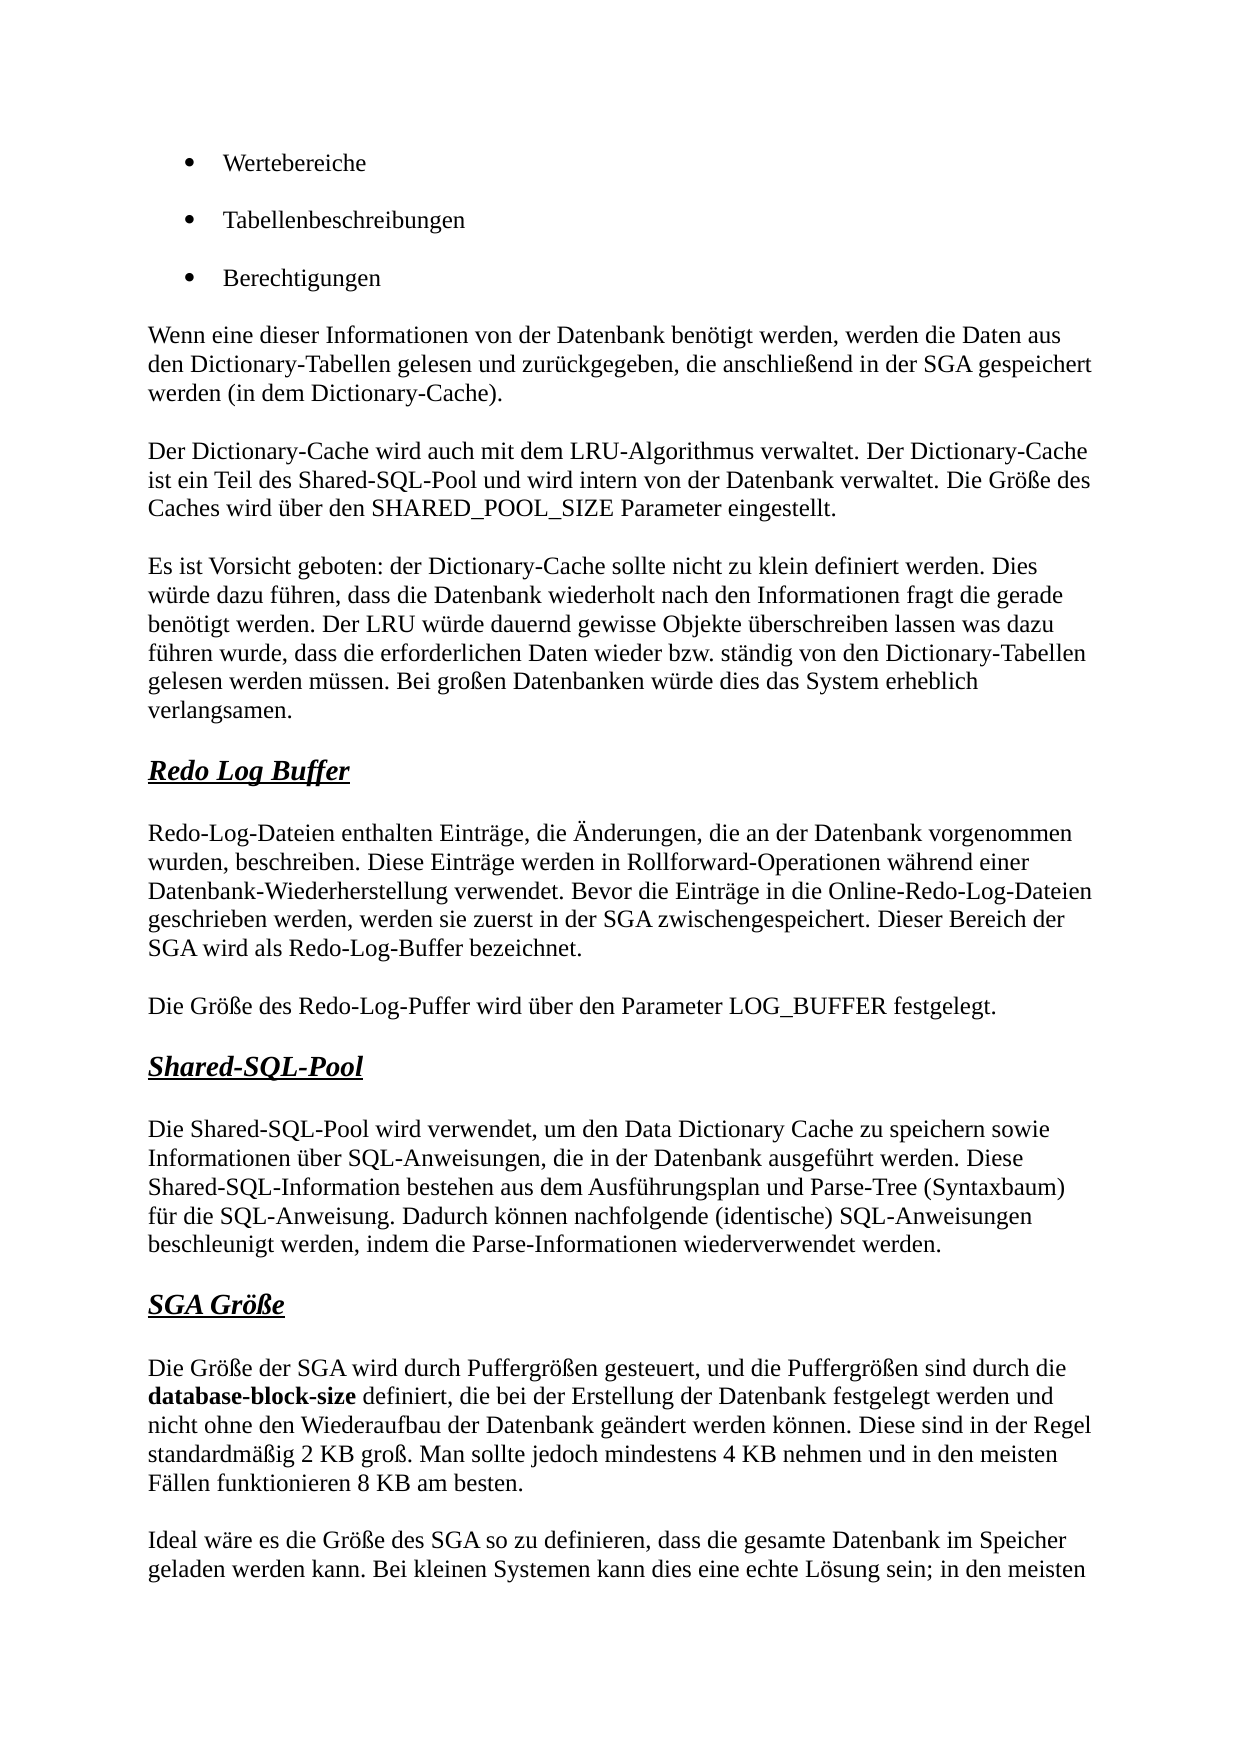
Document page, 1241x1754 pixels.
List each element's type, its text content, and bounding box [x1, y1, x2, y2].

list Wertebereiche [185, 205, 1093, 263]
text Wenn eine dieser Informationen von der Datenbank benötigt werden, werden die Daten aus den Dictionary-Tabellen gelesen und zurückgegeben, die anschließend in der SGA gespeichert werden (in dem Dictionary-Cache). [148, 378, 1093, 464]
list Tabellenbeschreibungen [185, 263, 1093, 320]
text Shared-SQL-Pool [148, 1107, 1093, 1140]
text Die Größe des Redo-Log-Puffer wird über den Parameter LOG_BUFFER festgelegt. [148, 1049, 1093, 1077]
text Redo Log Buffer [148, 811, 1093, 844]
text Die Shared-SQL-Pool wird verwendet, um den Data Dictionary Cache zu speichern sowie Informationen über SQL-Anweisungen, die in der Datenbank ausgeführt werden. Diese Shared-SQL-Information bestehen aus dem Ausführungsplan und Parse-Tree (Syntaxbaum) für die SQL-Anweisung. Dadurch können nachfolgende (identische) SQL-Anweisungen beschleunigt werden, indem die Parse-Informationen wiederverwendet werden. [148, 1172, 1093, 1316]
text Der Dictionary-Cache wird auch mit dem LRU-Algorithmus verwaltet. Der Dictionary-Cache ist ein Teil des Shared-SQL-Pool und wird intern von der Datenbank verwaltet. Die Größe des Caches wird über den SHARED_POOL_SIZE Parameter eingestellt. [148, 493, 1093, 580]
list Segmentnamen [185, 148, 1093, 205]
text Es ist Vorsicht geboten: der Dictionary-Cache sollte nicht zu klein definiert werden. Dies würde dazu führen, dass die Datenbank wiederholt nach den Informationen fragt die gerade benötigt werden. Der LRU würde dauernd gewisse Objekte überschreiben lassen was dazu führen wurde, dass die erforderlichen Daten wieder bzw. ständig von den Dictionary-Tabellen gelesen werden müssen. Bei großen Datenbanken würde dies das System erheblich verlangsamen. [148, 609, 1093, 781]
text Redo-Log-Dateien enthalten Einträge, die Änderungen, die an der Datenbank vorgenommen wurden, beschreiben. Diese Einträge werden in Rollforward-Operationen während einer Datenbank-Wiederherstellung verwendet. Bevor die Einträge in die Online-Redo-Log-Dateien geschrieben werden, werden sie zuerst in der SGA zwischengespeichert. Dieser Bereich der SGA wird als Redo-Log-Buffer bezeichnet. [148, 876, 1093, 1019]
text Die Größe der SGA wird durch Puffergrößen gesteuert, und die Puffergrößen sind durch die database-block-size definiert, die bei der Erstellung der Datenbank festgelegt werden und nicht ohne den Wiederaufbau der Datenbank geändert werden können. Diese sind in der Regel standardmäßig 2 KB groß. Man sollte jedoch mindestens 4 KB nehmen und in den meisten Fällen funktionieren 8 KB am besten. [148, 1410, 1093, 1554]
list Berechtigungen [185, 320, 1093, 349]
text SGA Größe [148, 1345, 1093, 1378]
